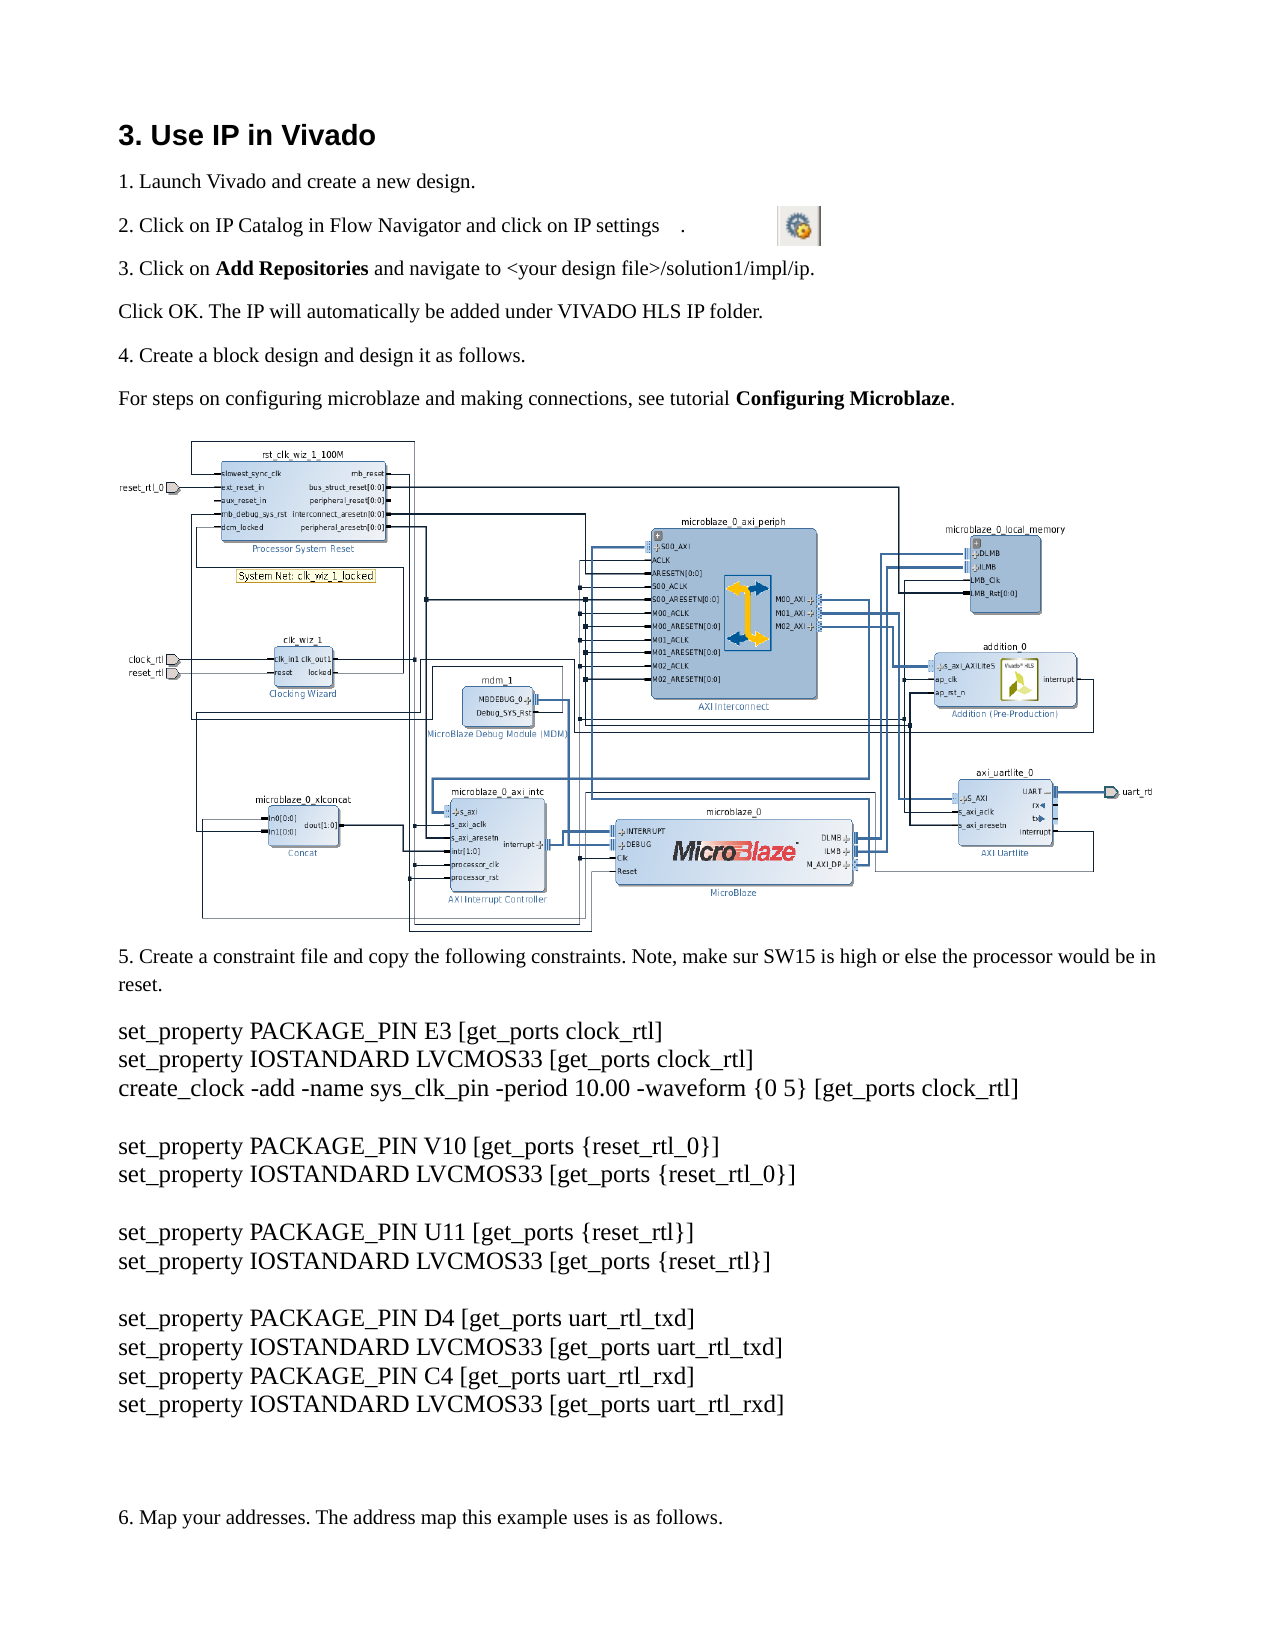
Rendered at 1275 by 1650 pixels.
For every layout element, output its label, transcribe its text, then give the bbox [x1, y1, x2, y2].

text 6. Map your addresses. The address map this example uses is as follows. [118, 1504, 1157, 1529]
subtitle 3. Use IP in Vivado [118, 118, 1157, 152]
text Click OK. The IP will automatically be added under VIVADO HLS IP folder. [118, 299, 1157, 323]
text set_property PACKAGE_PIN C4 [get_ports uart_rtl_rxd] [118, 1361, 1157, 1389]
text 5. Create a constraint file and copy the following constraints. Note, make sur SW15 is high or else the processor would be in reset. [118, 939, 1157, 996]
text set_property IOSTANDARD LVCMOS33 [get_ports {reset_rtl}] [118, 1246, 1157, 1274]
text 4. Create a block design and design it as follows. [118, 343, 1157, 367]
text set_property IOSTANDARD LVCMOS33 [get_ports clock_rtl] [118, 1044, 1157, 1073]
text 3. Click on Add Repositories and navigate to <your design file>/solution1/impl/ip. [118, 256, 1157, 280]
text set_property PACKAGE_PIN D4 [get_ports uart_rtl_txd] [118, 1303, 1157, 1332]
text 1. Launch Vivado and create a new design. [118, 169, 1157, 193]
text [821, 213, 1157, 237]
text set_property IOSTANDARD LVCMOS33 [get_ports uart_rtl_rxd] [118, 1389, 1157, 1418]
text set_property PACKAGE_PIN E3 [get_ports clock_rtl] [118, 1016, 1157, 1044]
text set_property PACKAGE_PIN U11 [get_ports {reset_rtl}] [118, 1217, 1157, 1246]
text set_property IOSTANDARD LVCMOS33 [get_ports {reset_rtl_0}] [118, 1159, 1157, 1188]
text 2. Click on IP Catalog in Flow Navigator and click on IP settings . [118, 213, 777, 237]
text For steps on configuring microblaze and making connections, see tutorial Configuring Microblaze. [118, 386, 1157, 410]
text set_property IOSTANDARD LVCMOS33 [get_ports uart_rtl_txd] [118, 1332, 1157, 1361]
text set_property PACKAGE_PIN V10 [get_ports {reset_rtl_0}] [118, 1131, 1157, 1159]
text create_clock -add -name sys_clk_pin -period 10.00 -waveform {0 5} [get_ports clock_rtl] [118, 1073, 1157, 1102]
